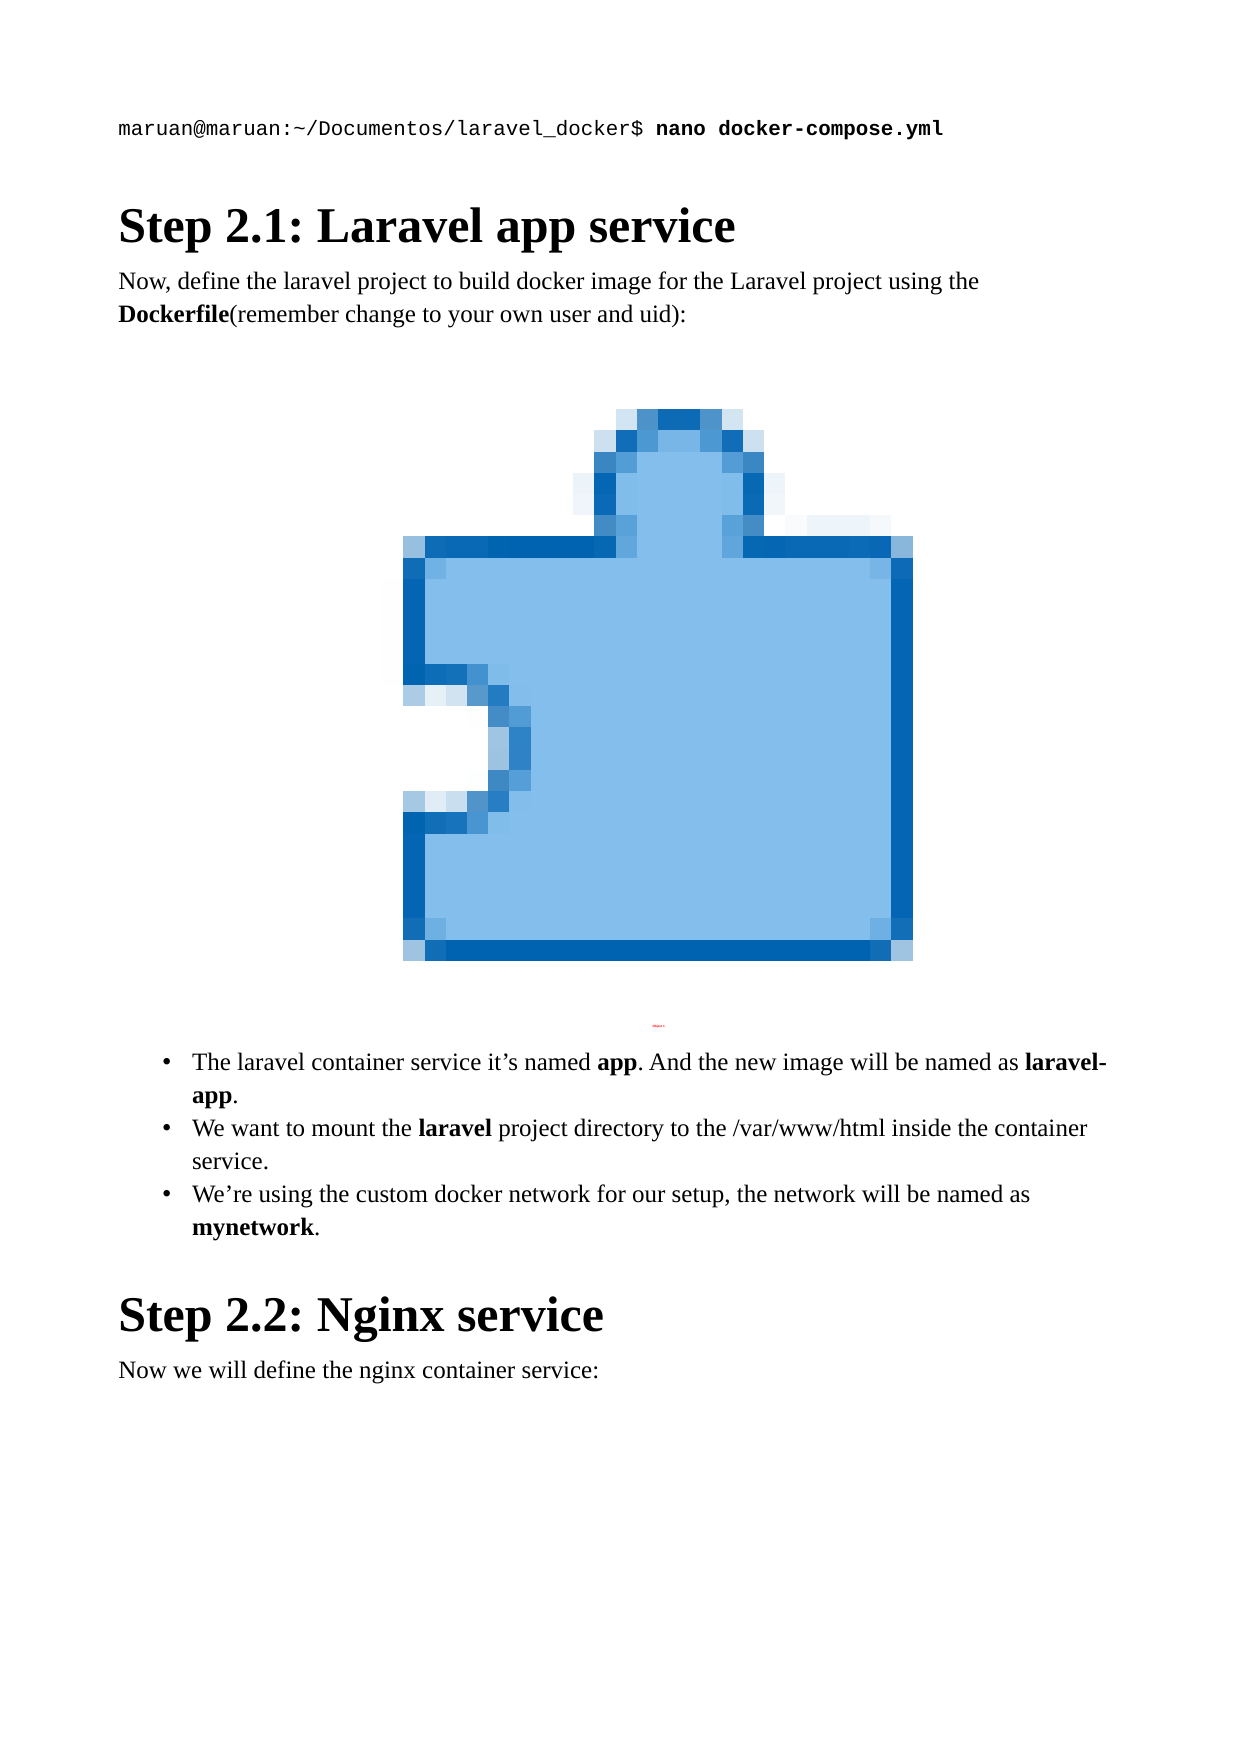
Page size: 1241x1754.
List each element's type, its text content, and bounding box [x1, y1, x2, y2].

list We want to mount the laravel project directory to the /var/www/html inside the container service. [162, 1113, 1122, 1175]
subtitle Step 2.2: Nginx service [118, 1285, 1122, 1342]
list We’re using the custom docker network for our setup, the network will be named as mynetwork. [162, 1179, 1122, 1241]
subtitle Step 2.1: Laravel app service [118, 196, 1122, 254]
text maruan@maruan:~/Documentos/laravel_docker$ nano docker-compose.yml [118, 118, 1122, 142]
text Now, define the laravel project to build docker image for the Laravel project using the Dockerfile(remember change to your own user and uid): [118, 266, 1122, 328]
text Now we will define the nginx container service: [118, 1355, 1122, 1383]
list The laravel container service it’s named app. And the new image will be named as laravel-app. [162, 1047, 1122, 1109]
